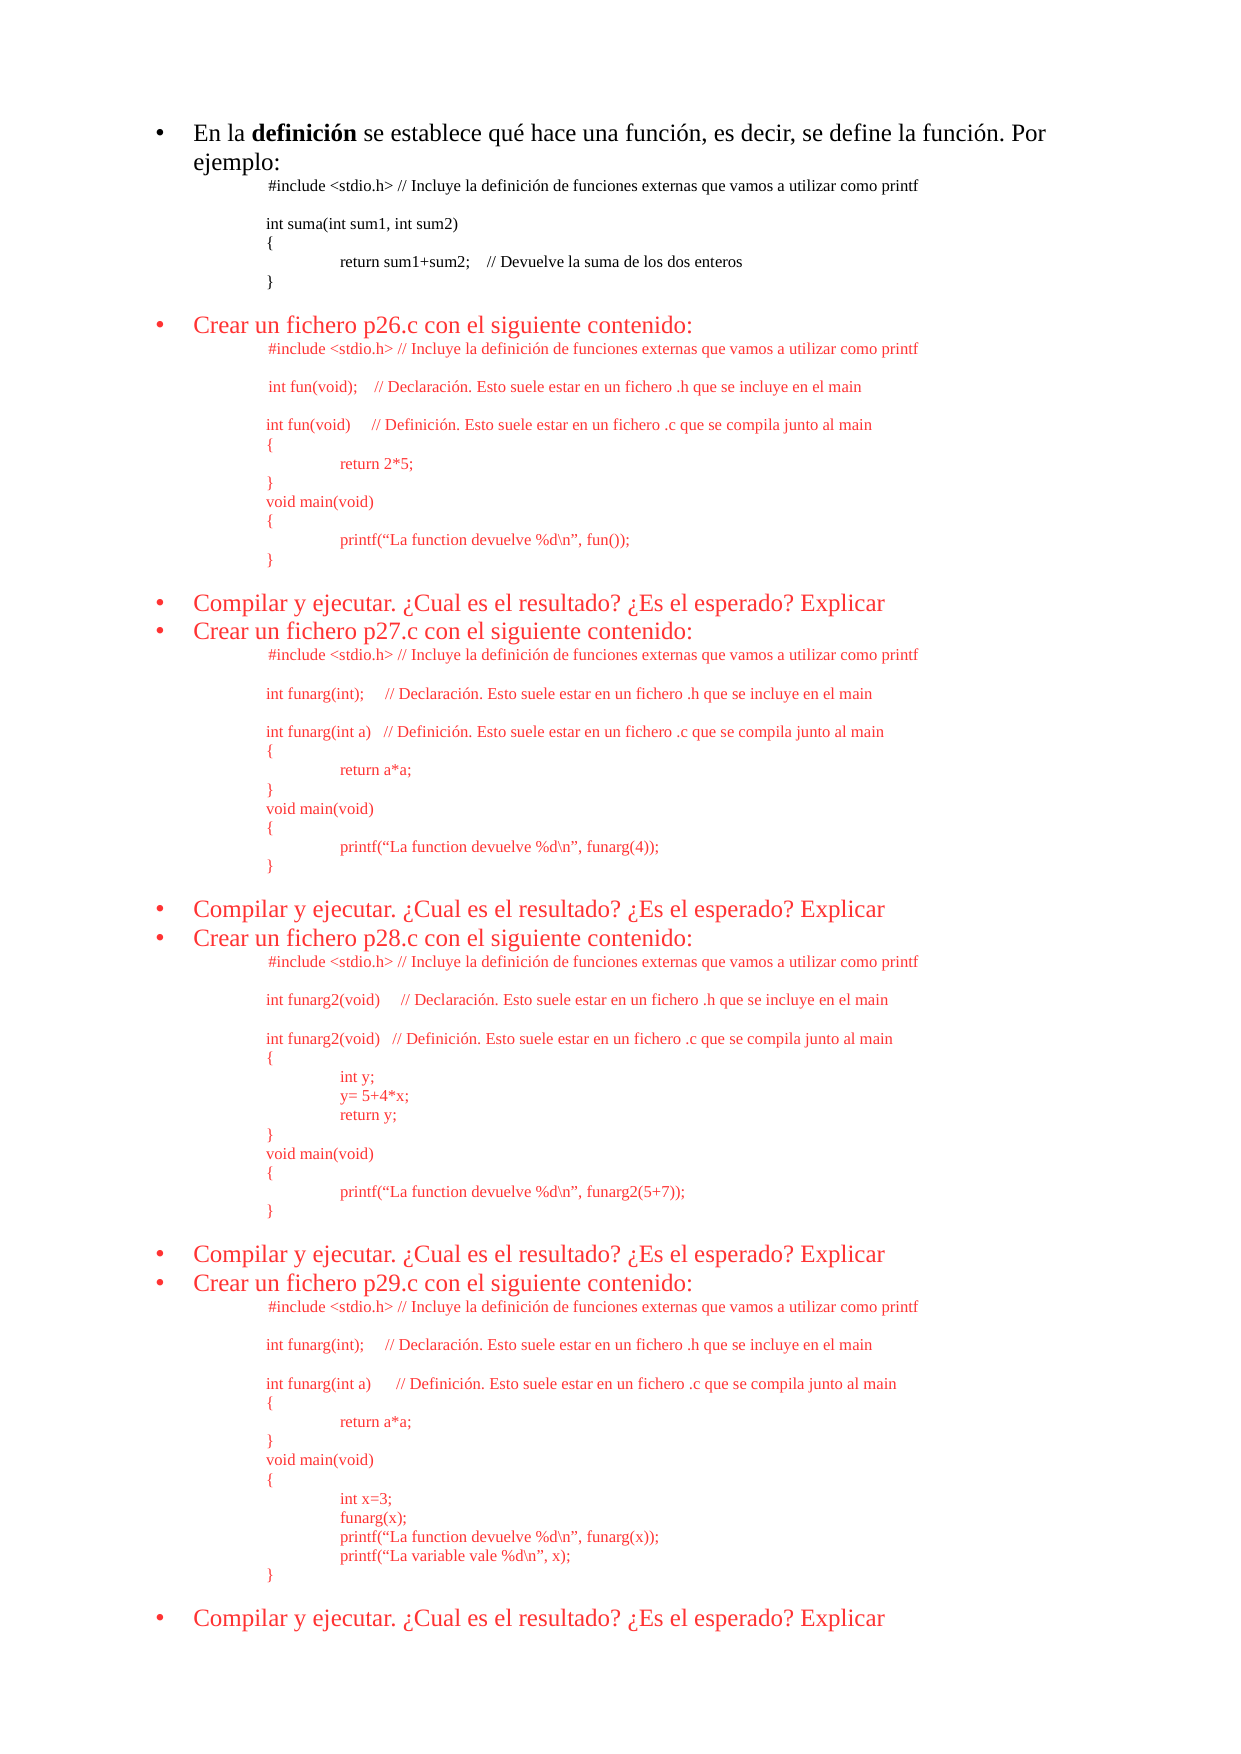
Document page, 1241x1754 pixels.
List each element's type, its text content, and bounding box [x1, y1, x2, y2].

text } [266, 549, 1122, 568]
text int x=3; [340, 1488, 1122, 1508]
text } [266, 1201, 1122, 1220]
text int funarg(int a) // Definición. Esto suele estar en un fichero .c que se compila junto al main [266, 1373, 1122, 1393]
text } [266, 856, 1122, 875]
text void main(void) [266, 1143, 1122, 1163]
list Crear un fichero p29.c con el siguiente contenido: [156, 1268, 1122, 1297]
text printf(“La function devuelve %d\n”, funarg2(5+7)); [266, 1182, 1122, 1201]
text void main(void) [266, 492, 1122, 511]
text printf(“La function devuelve %d\n”, fun()); [266, 530, 1122, 549]
text { [266, 233, 1122, 252]
text return a*a; [266, 1412, 1122, 1431]
list Crear un fichero p27.c con el siguiente contenido: [156, 616, 1122, 645]
text int funarg(int); // Declaración. Esto suele estar en un fichero .h que se incluye en el main [266, 683, 1122, 703]
text { [266, 818, 1122, 837]
text { [266, 1393, 1122, 1412]
list #include <stdio.h> // Incluye la definición de funciones externas que vamos a utilizar como printf [231, 176, 1122, 195]
text return 2*5; [266, 453, 1122, 473]
list #include <stdio.h> // Incluye la definición de funciones externas que vamos a utilizar como printf [231, 1297, 1122, 1316]
text { [266, 1048, 1122, 1067]
text int fun(void) // Definición. Esto suele estar en un fichero .c que se compila junto al main [266, 415, 1122, 434]
text return sum1+sum2; // Devuelve la suma de los dos enteros [266, 252, 1122, 271]
list #include <stdio.h> // Incluye la definición de funciones externas que vamos a utilizar como printf [231, 338, 1122, 358]
text return a*a; [266, 760, 1122, 779]
list int fun(void); // Declaración. Esto suele estar en un fichero .h que se incluye en el main [231, 377, 1122, 396]
text funarg(x); [340, 1508, 1122, 1527]
text { [266, 741, 1122, 760]
text } [266, 1565, 1122, 1584]
text } [266, 779, 1122, 798]
text int funarg(int a) // Definición. Esto suele estar en un fichero .c que se compila junto al main [266, 722, 1122, 741]
text } [266, 1431, 1122, 1450]
text { [266, 1469, 1122, 1488]
text int y; [340, 1067, 1122, 1086]
text int funarg2(void) // Declaración. Esto suele estar en un fichero .h que se incluye en el main [266, 990, 1122, 1009]
text int funarg2(void) // Definición. Esto suele estar en un fichero .c que se compila junto al main [266, 1028, 1122, 1048]
list Compilar y ejecutar. ¿Cual es el resultado? ¿Es el esperado? Explicar [156, 894, 1122, 923]
text return y; [266, 1105, 1122, 1124]
list Compilar y ejecutar. ¿Cual es el resultado? ¿Es el esperado? Explicar [156, 1603, 1122, 1632]
text printf(“La function devuelve %d\n”, funarg(x)); [266, 1527, 1122, 1546]
list Compilar y ejecutar. ¿Cual es el resultado? ¿Es el esperado? Explicar [156, 1239, 1122, 1268]
text void main(void) [266, 1450, 1122, 1469]
text int suma(int sum1, int sum2) [266, 214, 1122, 233]
list #include <stdio.h> // Incluye la definición de funciones externas que vamos a utilizar como printf [231, 645, 1122, 664]
text } [266, 271, 1122, 291]
text } [266, 1124, 1122, 1143]
text { [266, 511, 1122, 530]
list Crear un fichero p26.c con el siguiente contenido: [156, 310, 1122, 338]
list Compilar y ejecutar. ¿Cual es el resultado? ¿Es el esperado? Explicar [156, 588, 1122, 616]
text printf(“La variable vale %d\n”, x); [340, 1546, 1122, 1565]
text void main(void) [266, 798, 1122, 818]
text } [266, 473, 1122, 492]
text { [266, 1163, 1122, 1182]
list En la definición se establece qué hace una función, es decir, se define la función. Por ejemplo: [156, 118, 1122, 176]
list Crear un fichero p28.c con el siguiente contenido: [156, 923, 1122, 952]
list #include <stdio.h> // Incluye la definición de funciones externas que vamos a utilizar como printf [231, 952, 1122, 971]
text printf(“La function devuelve %d\n”, funarg(4)); [266, 837, 1122, 856]
text { [266, 434, 1122, 453]
text int funarg(int); // Declaración. Esto suele estar en un fichero .h que se incluye en el main [266, 1335, 1122, 1354]
text y= 5+4*x; [340, 1086, 1122, 1105]
